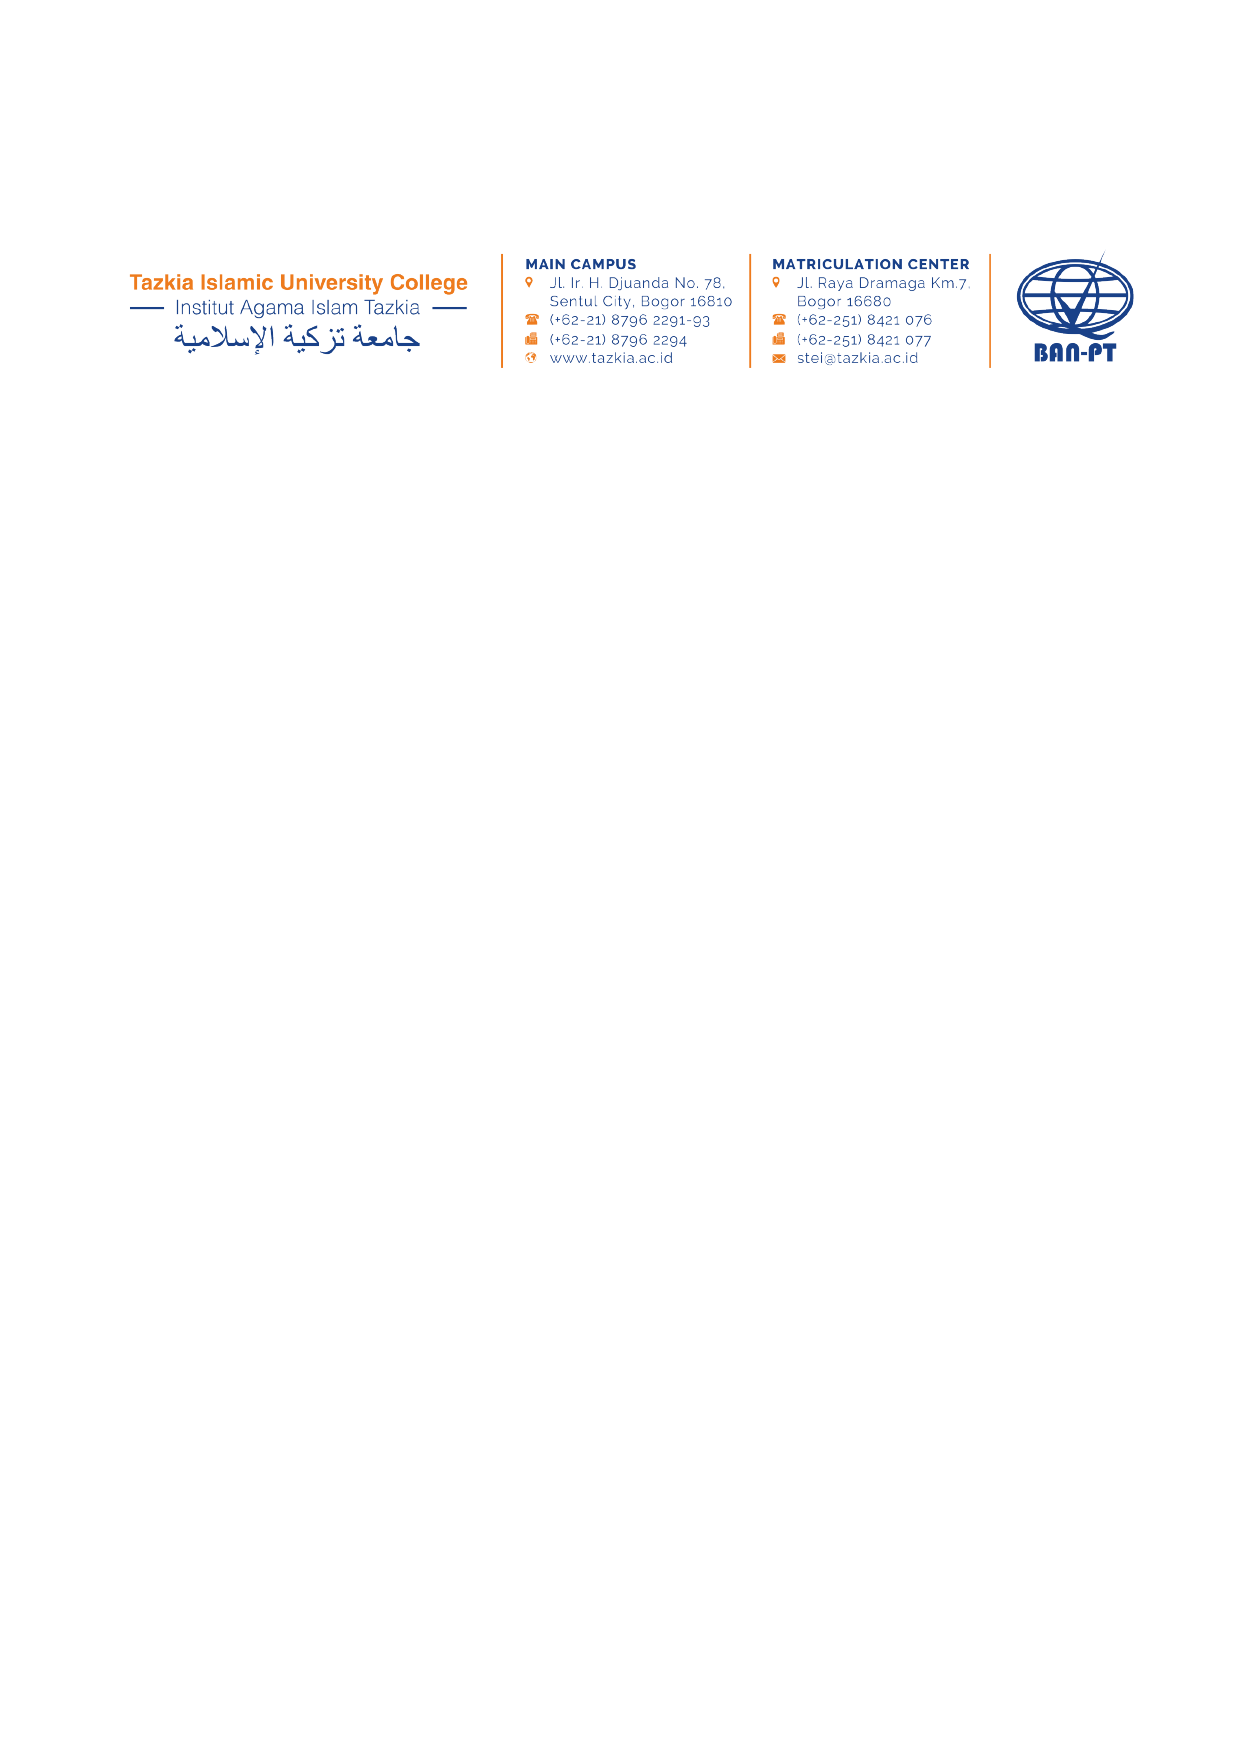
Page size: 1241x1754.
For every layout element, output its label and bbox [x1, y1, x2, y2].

picture [129, 249, 1134, 368]
